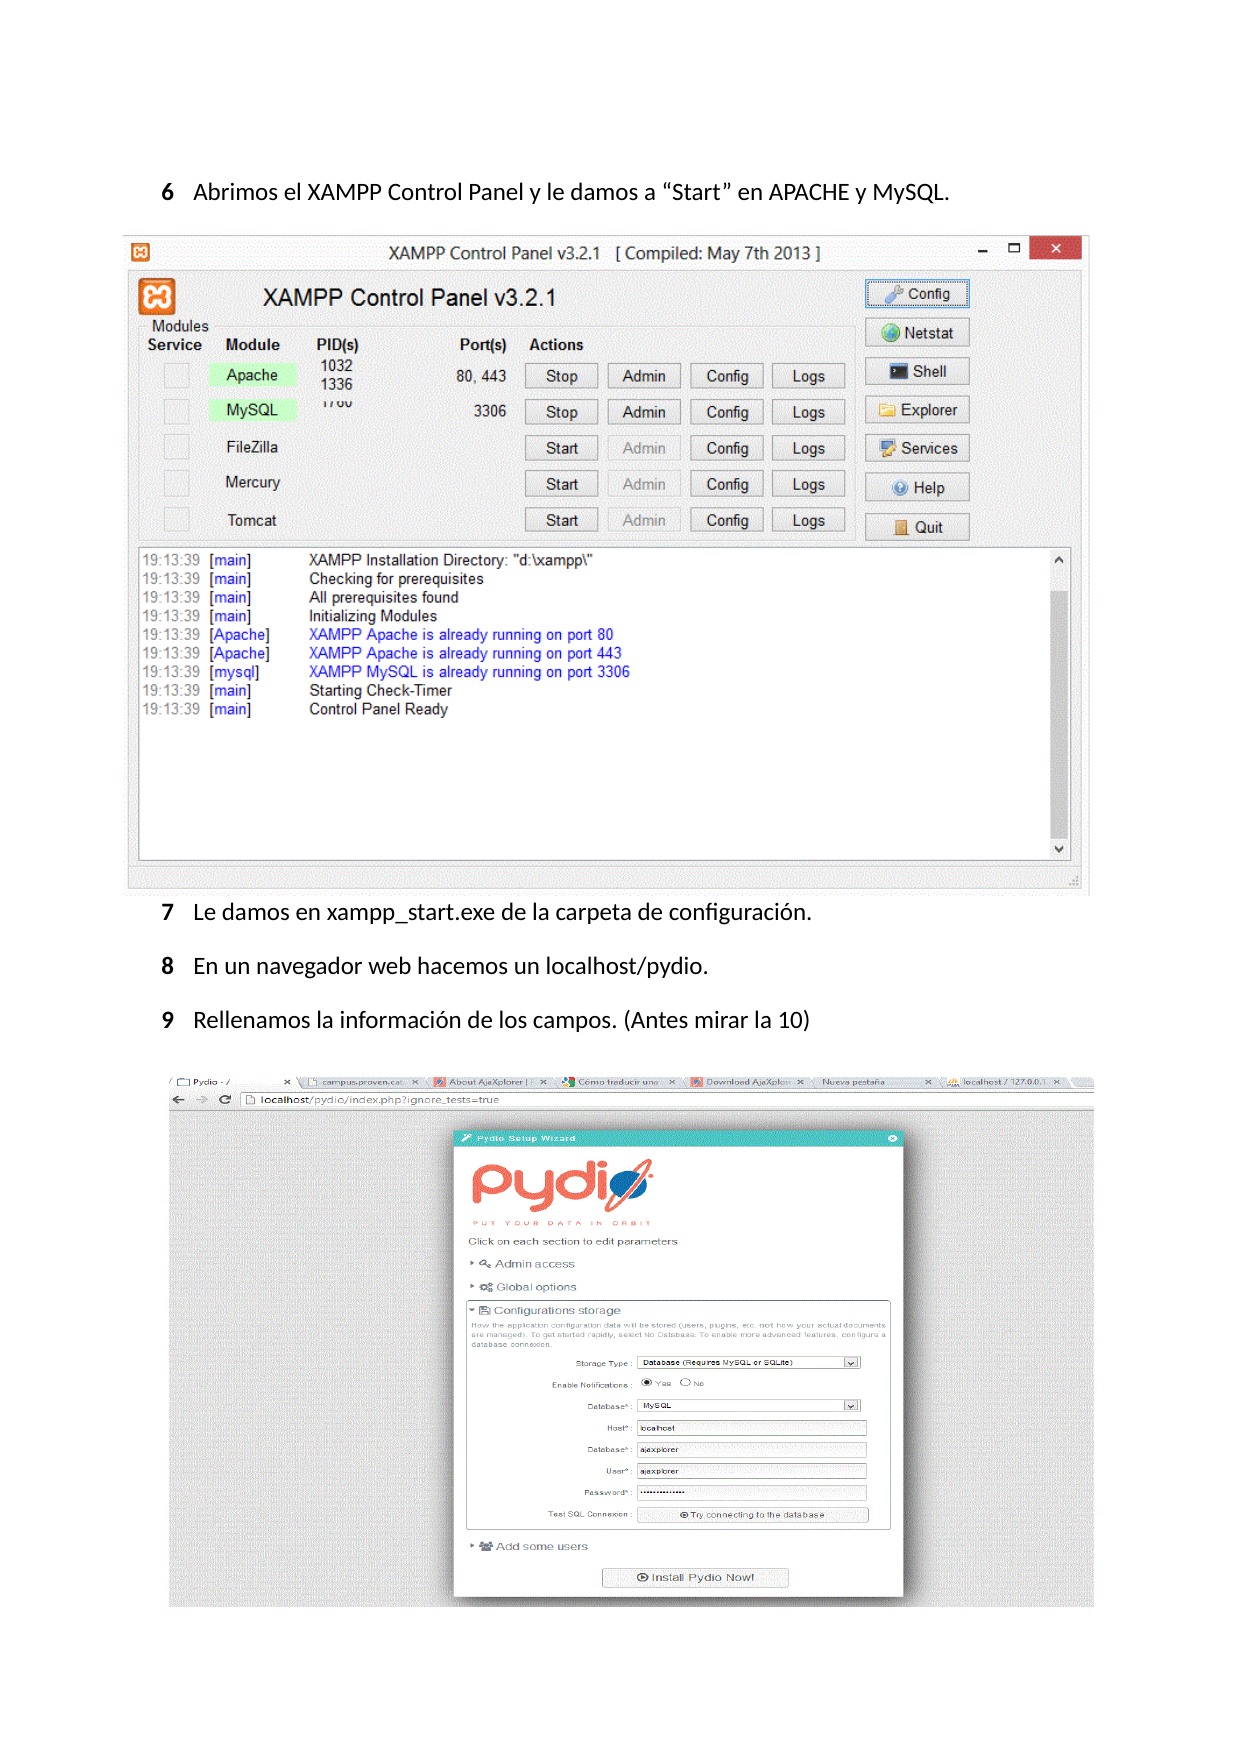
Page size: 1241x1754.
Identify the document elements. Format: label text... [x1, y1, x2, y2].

picture [168, 1077, 1095, 1607]
list Rellenamos la información de los campos. (Antes mirar la 10) [156, 1004, 1122, 1035]
list En un navegador web hacemos un localhost/pydio. [156, 950, 1122, 981]
picture [122, 235, 1090, 896]
list Abrimos el XAMPP Control Panel y le damos a “Start” en APACHE y MySQL. [156, 176, 1122, 207]
list Le damos en xampp_start.exe de la carpeta de configuración. [156, 230, 1122, 927]
